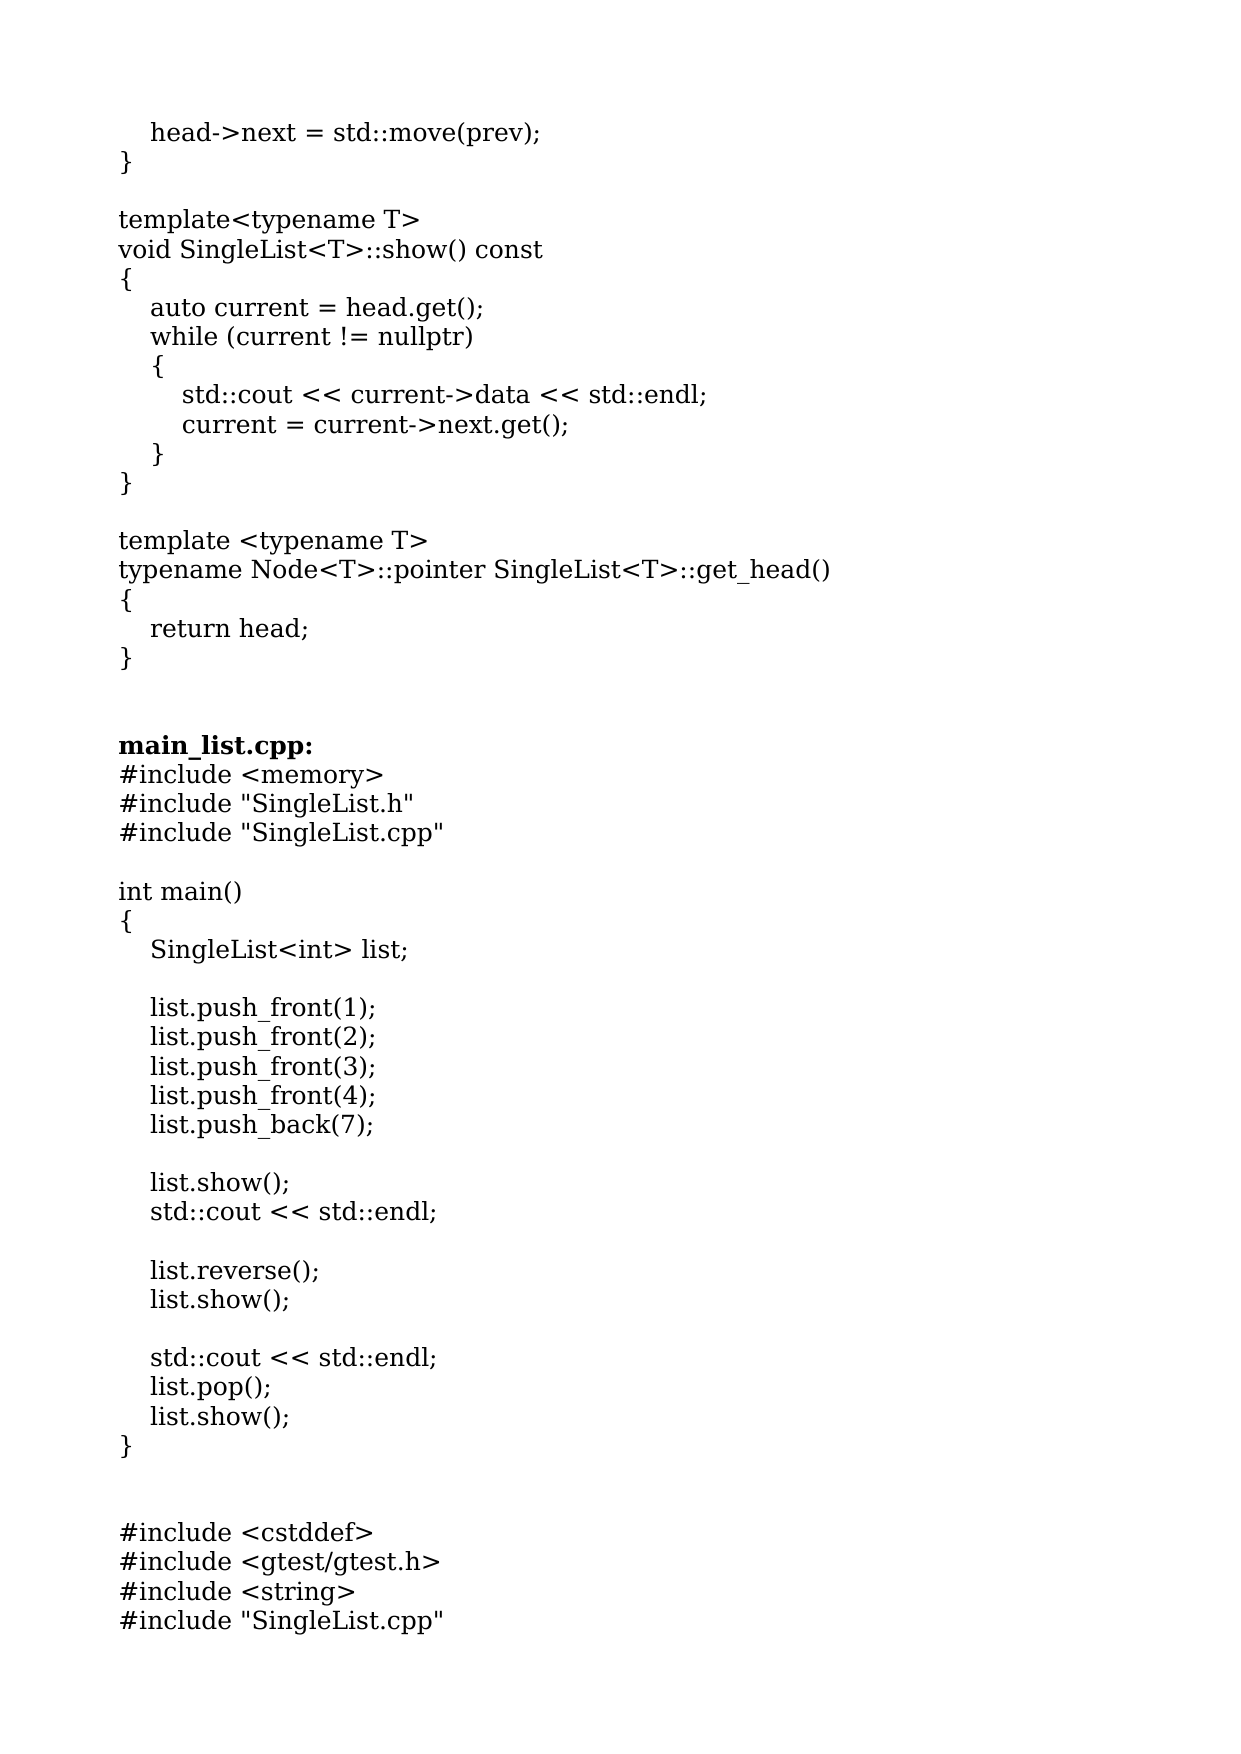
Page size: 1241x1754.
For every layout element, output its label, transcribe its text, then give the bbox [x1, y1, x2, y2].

text #include "SingleList.cpp" [118, 818, 1122, 847]
text current = current->next.get(); [118, 410, 1122, 439]
text std::cout << current->data << std::endl; [118, 381, 1122, 410]
text while (current != nullptr) [118, 322, 1122, 351]
text } [118, 439, 1122, 468]
text list.show(); [118, 1285, 1122, 1314]
text } [118, 468, 1122, 497]
text #include <string> [118, 1577, 1122, 1606]
text template<typename T> [118, 206, 1122, 235]
text auto current = head.get(); [118, 293, 1122, 322]
text list.pop(); [118, 1372, 1122, 1402]
text return head; [118, 614, 1122, 643]
text list.push_front(2); [118, 1022, 1122, 1052]
text } [118, 643, 1122, 672]
text main_list.cpp: [118, 731, 1122, 760]
text { [118, 264, 1122, 293]
text { [118, 351, 1122, 381]
text std::cout << std::endl; [118, 1343, 1122, 1372]
text void SingleList<T>::show() const [118, 235, 1122, 264]
text } [118, 1431, 1122, 1460]
text #include "SingleList.h" [118, 789, 1122, 818]
text list.show(); [118, 1402, 1122, 1431]
text #include <gtest/gtest.h> [118, 1547, 1122, 1577]
text head->next = std::move(prev); [118, 118, 1122, 147]
text typename Node<T>::pointer SingleList<T>::get_head() [118, 556, 1122, 585]
text list.push_front(3); [118, 1052, 1122, 1081]
text { [118, 585, 1122, 614]
text #include <memory> [118, 760, 1122, 789]
text list.show(); [118, 1168, 1122, 1197]
text list.push_front(1); [118, 993, 1122, 1022]
text #include <cstddef> [118, 1518, 1122, 1547]
text template <typename T> [118, 526, 1122, 556]
text int main() [118, 877, 1122, 906]
text { [118, 906, 1122, 935]
text list.reverse(); [118, 1256, 1122, 1285]
text std::cout << std::endl; [118, 1197, 1122, 1227]
text list.push_back(7); [118, 1110, 1122, 1139]
text } [118, 147, 1122, 176]
text #include "SingleList.cpp" [118, 1606, 1122, 1635]
text SingleList<int> list; [118, 935, 1122, 964]
text list.push_front(4); [118, 1081, 1122, 1110]
